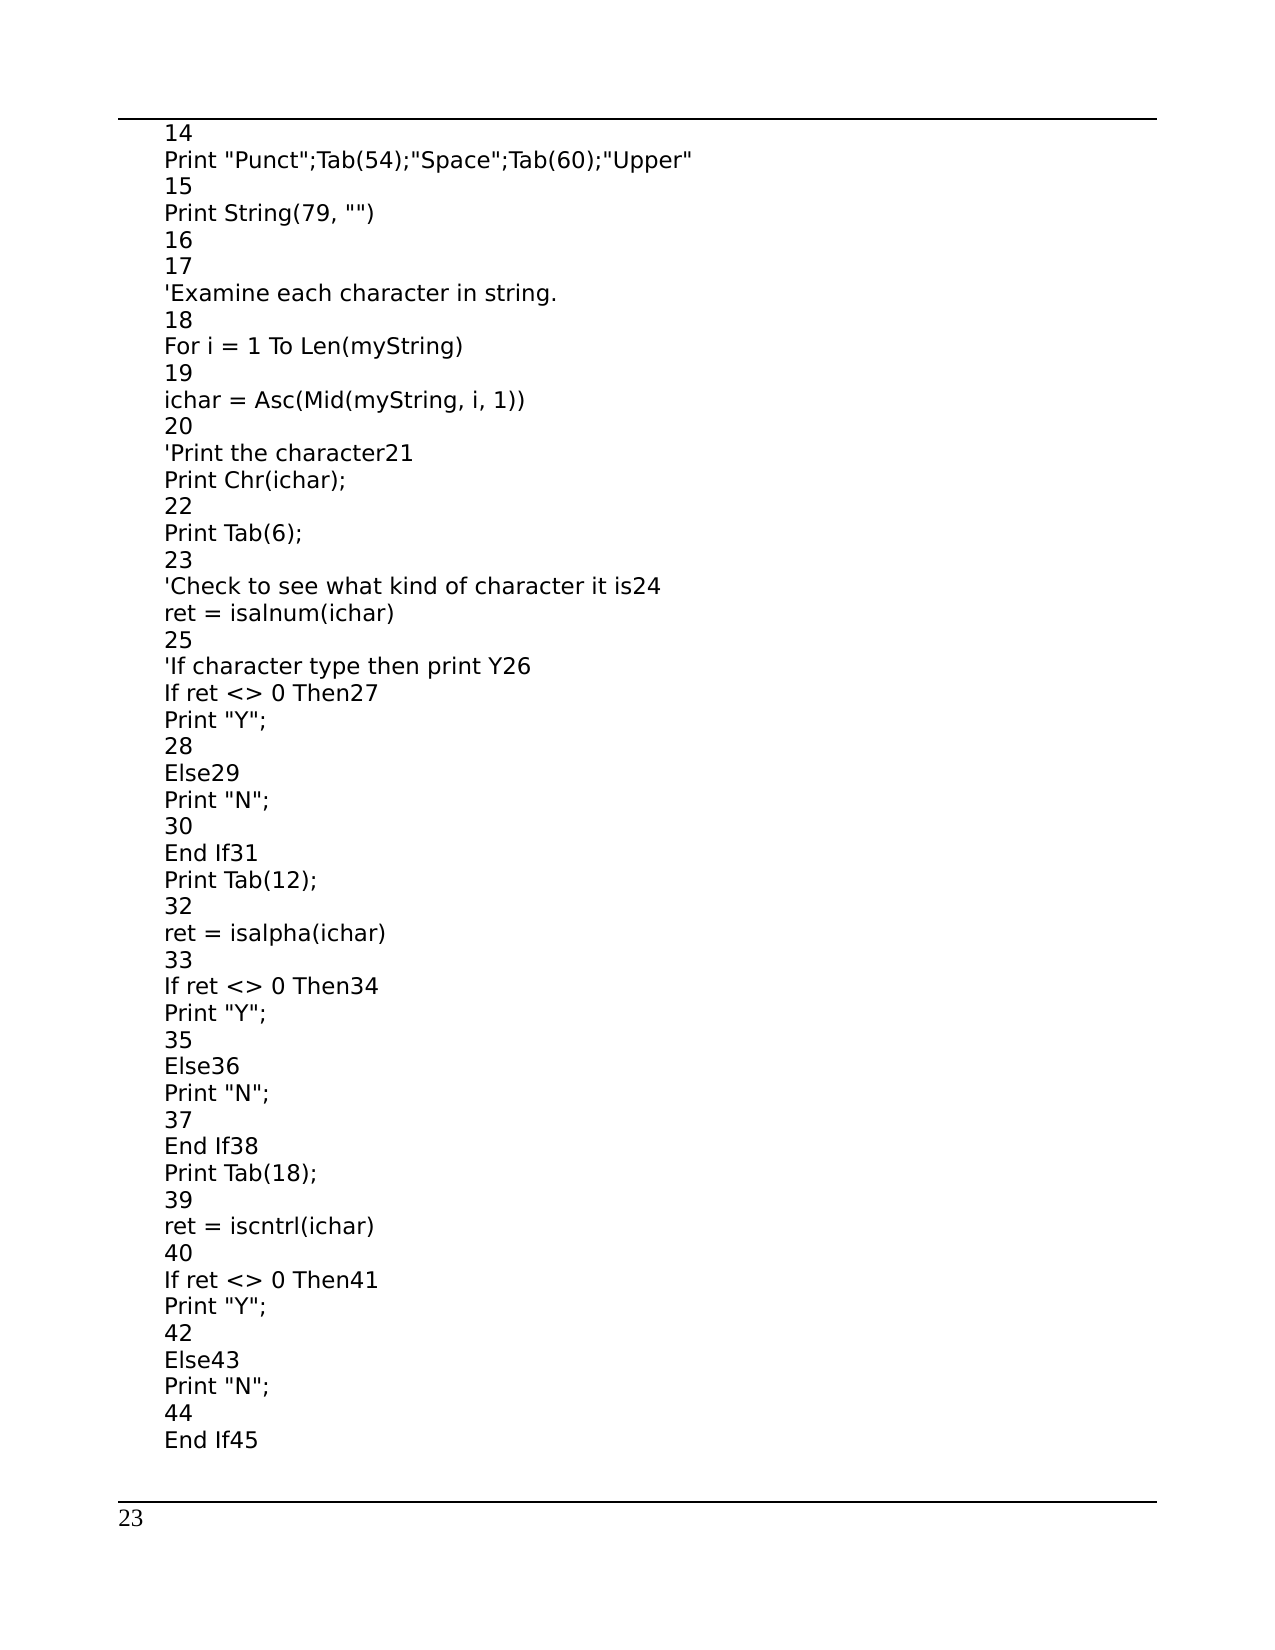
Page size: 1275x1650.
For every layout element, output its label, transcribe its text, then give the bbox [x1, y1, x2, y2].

text 20 [118, 413, 1157, 440]
text 18 [118, 307, 1157, 333]
text 'Print the character21 [118, 440, 1157, 467]
text Print "N"; [118, 1080, 1157, 1107]
text 23 [118, 547, 1157, 573]
text If ret <> 0 Then34 [118, 973, 1157, 1000]
text 40 [118, 1240, 1157, 1267]
text Print Tab(6); [118, 520, 1157, 547]
text ret = isalpha(ichar) [118, 920, 1157, 947]
text 37 [118, 1107, 1157, 1133]
text Print "N"; [118, 1373, 1157, 1400]
text ichar = Asc(Mid(myString, i, 1)) [118, 387, 1157, 413]
text ret = isalnum(ichar) [118, 600, 1157, 627]
text 33 [118, 947, 1157, 973]
text 'If character type then print Y26 [118, 653, 1157, 680]
text Print Chr(ichar); [118, 467, 1157, 493]
text 17 [118, 253, 1157, 280]
text Print Tab(18); [118, 1160, 1157, 1187]
text 22 [118, 493, 1157, 520]
text Else29 [118, 760, 1157, 787]
text 42 [118, 1320, 1157, 1347]
text Print "N"; [118, 787, 1157, 813]
text If ret <> 0 Then27 [118, 680, 1157, 707]
text 28 [118, 733, 1157, 760]
text End If38 [118, 1133, 1157, 1160]
text Else43 [118, 1347, 1157, 1373]
text Print Tab(12); [118, 867, 1157, 893]
text Print "Y"; [118, 1000, 1157, 1027]
text For i = 1 To Len(myString) [118, 333, 1157, 360]
text Print "Punct";Tab(54);"Space";Tab(60);"Upper" [118, 147, 1157, 173]
text If ret <> 0 Then41 [118, 1267, 1157, 1293]
text 32 [118, 893, 1157, 920]
text 16 [118, 227, 1157, 253]
text Print "Y"; [118, 1293, 1157, 1320]
text End If45 [118, 1427, 1157, 1453]
text 14 [118, 120, 1157, 147]
text Print String(79, "") [118, 200, 1157, 227]
text 30 [118, 813, 1157, 840]
text 19 [118, 360, 1157, 387]
text 44 [118, 1400, 1157, 1427]
text 39 [118, 1187, 1157, 1213]
text 'Check to see what kind of character it is24 [118, 573, 1157, 600]
text Print "Y"; [118, 707, 1157, 733]
text 'Examine each character in string. [118, 280, 1157, 307]
text Else36 [118, 1053, 1157, 1080]
text End If31 [118, 840, 1157, 867]
text ret = iscntrl(ichar) [118, 1213, 1157, 1240]
text 15 [118, 173, 1157, 200]
text 35 [118, 1027, 1157, 1053]
text 25 [118, 627, 1157, 653]
